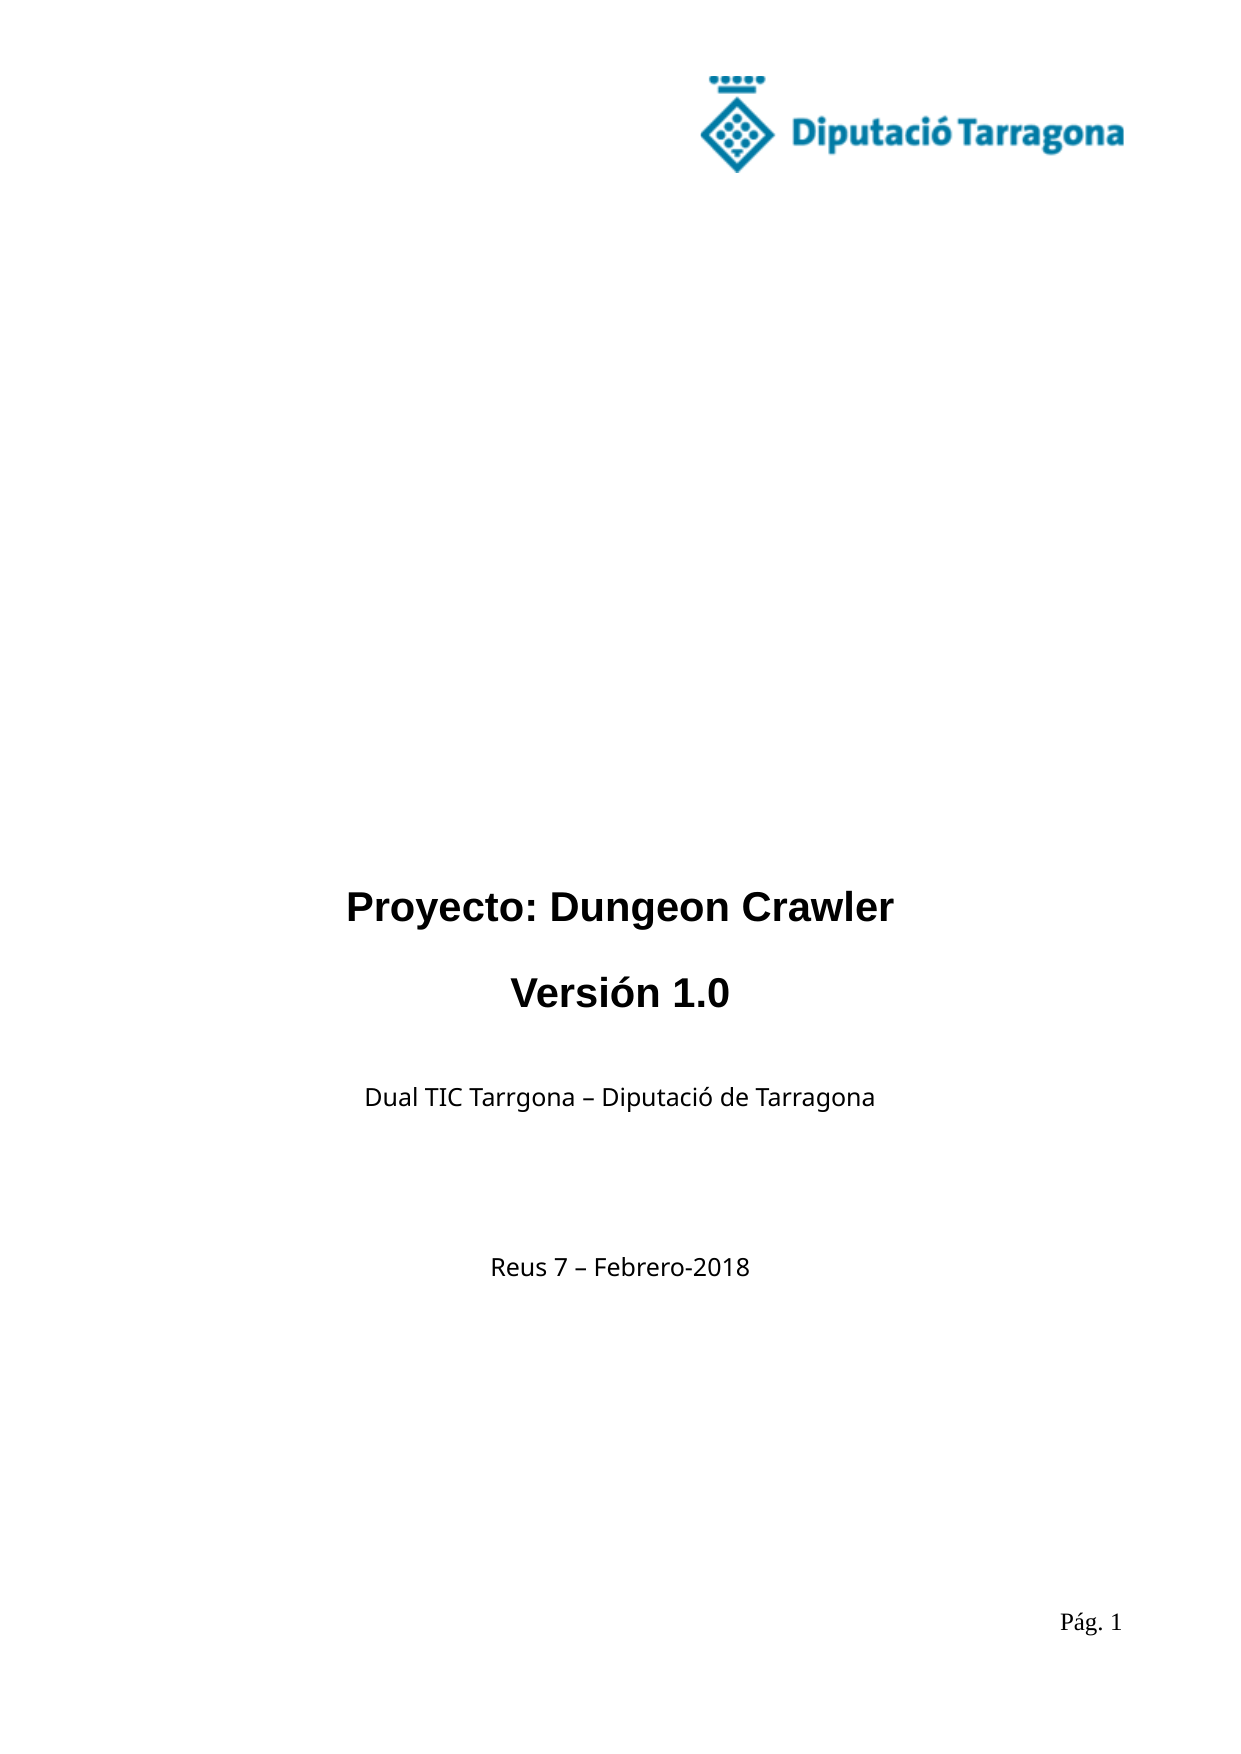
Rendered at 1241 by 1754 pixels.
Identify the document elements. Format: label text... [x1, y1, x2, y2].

text Dual TIC Tarrgona – Diputació de Tarragona [118, 1079, 1122, 1113]
subtitle Versión 1.0 [118, 968, 1122, 1016]
picture [700, 76, 1124, 173]
text Reus 7 – Febrero-2018 [118, 1250, 1122, 1284]
title Proyecto: Dungeon Crawler [118, 883, 1122, 931]
